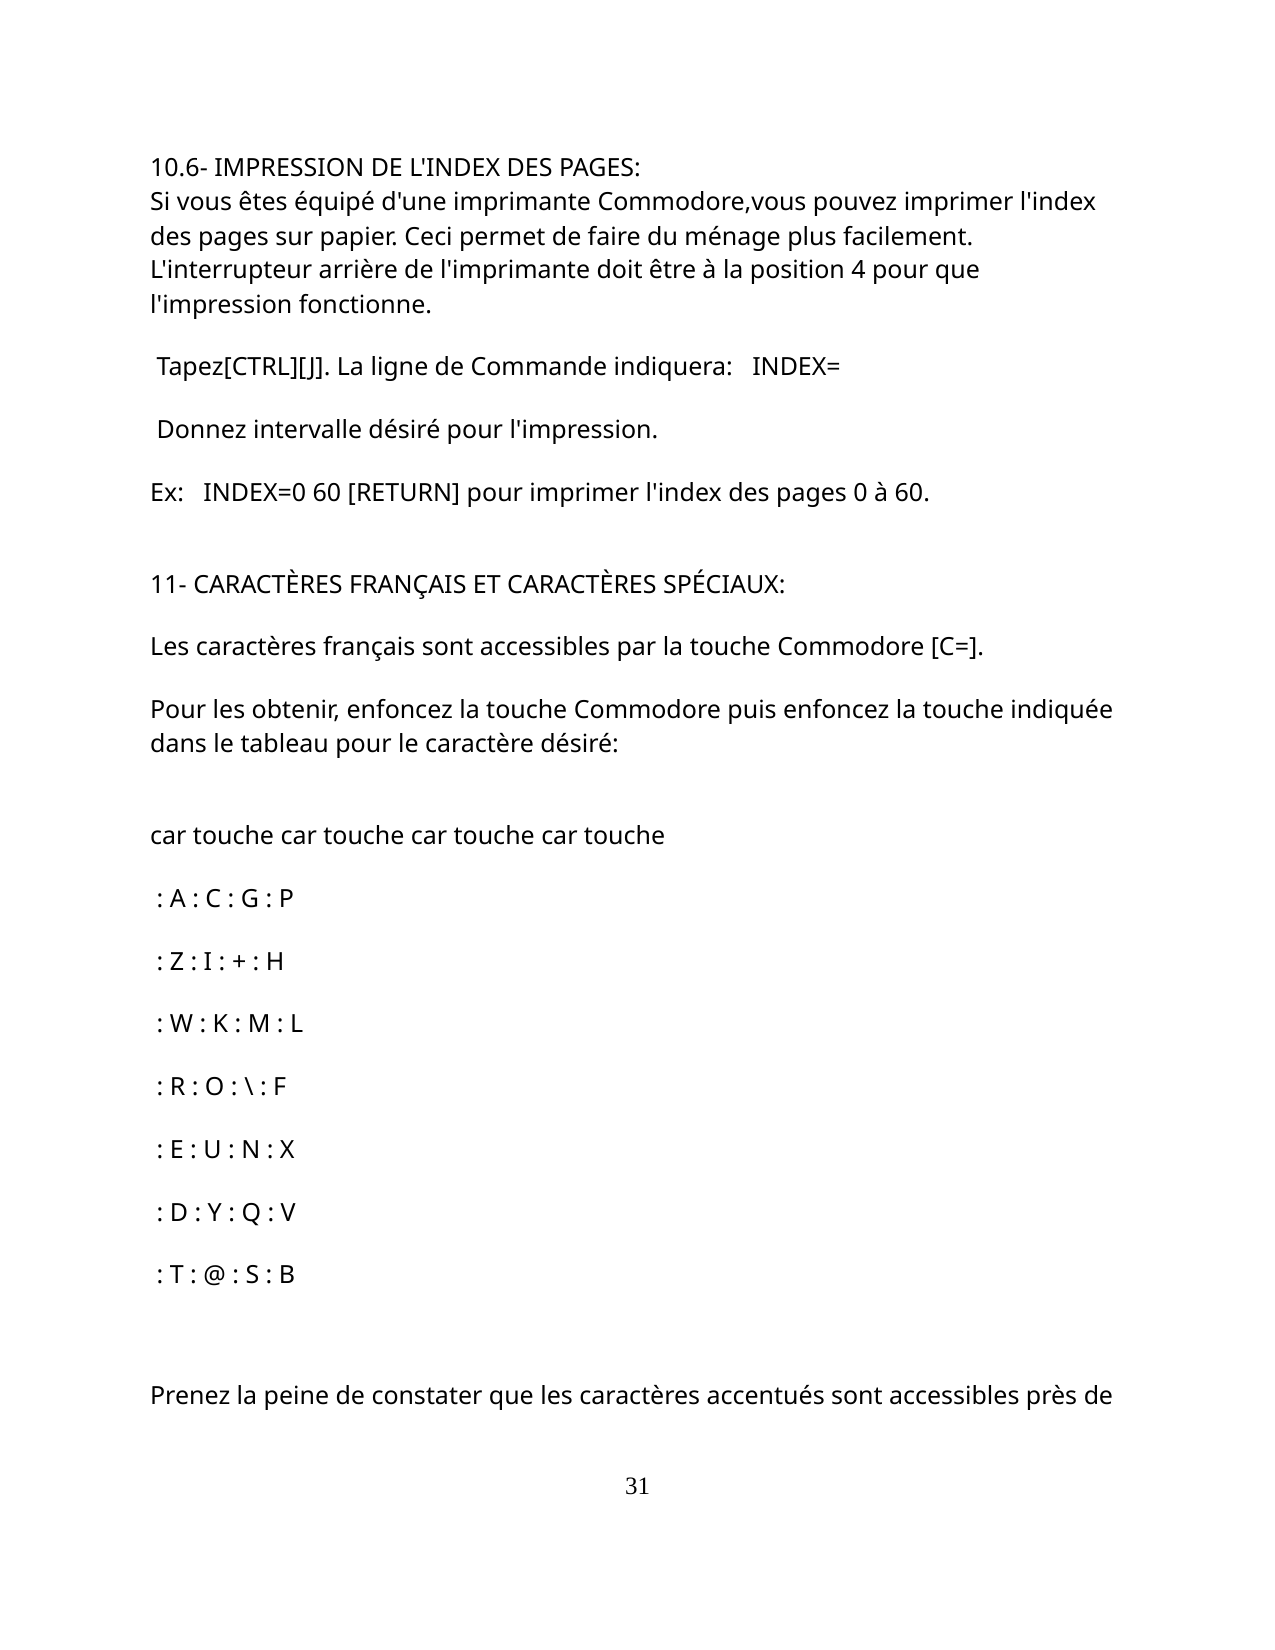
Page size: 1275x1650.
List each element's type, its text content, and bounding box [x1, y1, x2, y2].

text Pour les obtenir, enfoncez la touche Commodore puis enfoncez la touche indiquée dans le tableau pour le caractère désiré: [150, 692, 1125, 760]
text : W : K : M : L [150, 1006, 1125, 1040]
text : D : Y : Q : V [150, 1194, 1125, 1228]
text : Z : I : + : H [150, 943, 1125, 977]
text Les caractères français sont accessibles par la touche Commodore [C=]. [150, 629, 1125, 663]
text Donnez intervalle désiré pour l'impression. [150, 412, 1125, 446]
text Tapez[CTRL][J]. La ligne de Commande indiquera: INDEX= [150, 349, 1125, 383]
text Ex: INDEX=0 60 [RETURN] pour imprimer l'index des pages 0 à 60. [150, 475, 1125, 509]
text : E : U : N : X [150, 1132, 1125, 1166]
text 11- CARACTÈRES FRANÇAIS ET CARACTÈRES SPÉCIAUX: [150, 566, 1125, 600]
text 10.6- IMPRESSION DE L'INDEX DES PAGES: [150, 150, 1125, 184]
text : R : O : \ : F [150, 1069, 1125, 1103]
text Si vous êtes équipé d'une imprimante Commodore,vous pouvez imprimer l'index des pages sur papier. Ceci permet de faire du ménage plus facilement. L'interrupteur arrière de l'imprimante doit être à la position 4 pour que l'impression fonctionne. [150, 184, 1125, 320]
text Prenez la peine de constater que les caractères accentués sont accessibles près de [150, 1377, 1125, 1412]
text car touche car touche car touche car touche [150, 817, 1125, 852]
text : T : @ : S : B [150, 1257, 1125, 1291]
text : A : C : G : P [150, 880, 1125, 914]
